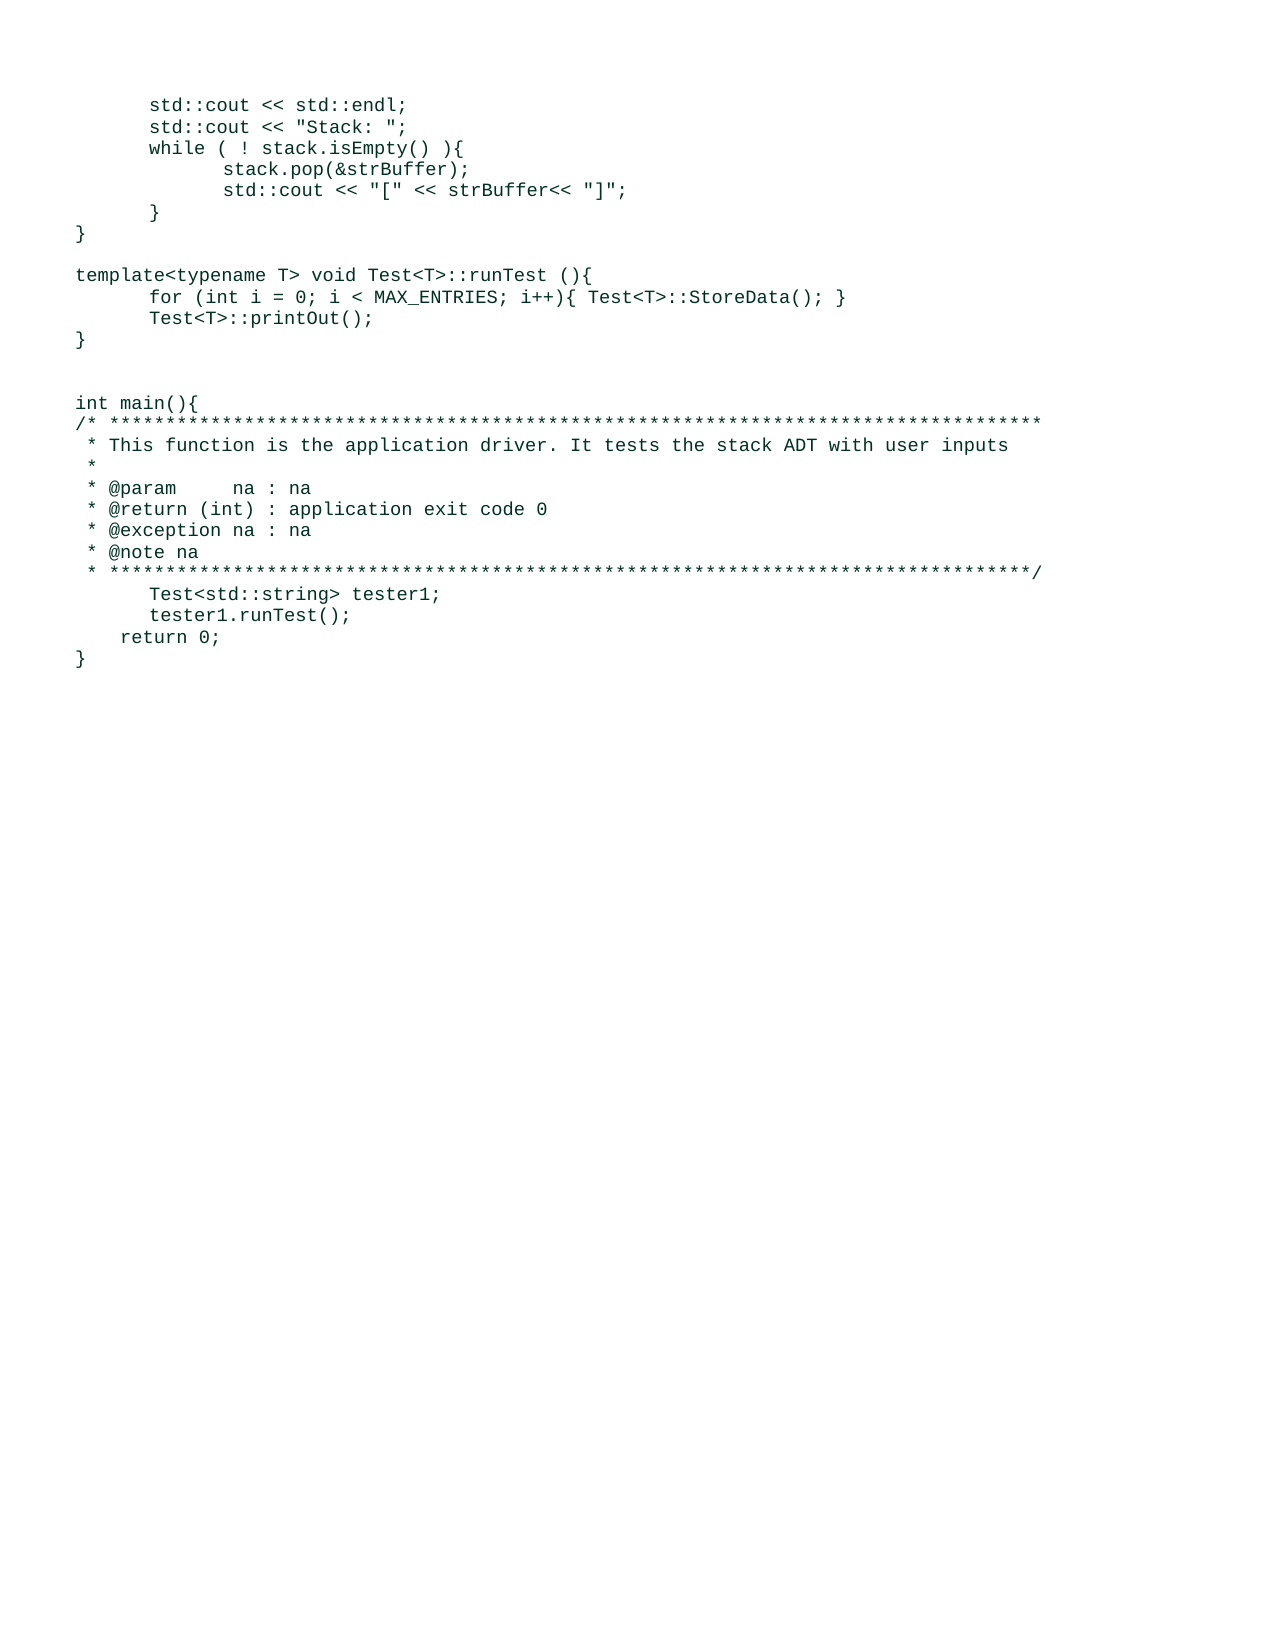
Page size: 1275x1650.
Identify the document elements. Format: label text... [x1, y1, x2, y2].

table_header std::cout << std::endl; std::cout << "Stack: "; while ( ! stack.isEmpty() ){ stack.pop(&strBuffer); std::cout << "[" << strBuffer<< "]"; } } template<typename T> void Test<T>::runTest (){ for (int i = 0; i < MAX_ENTRIES; i++){ Test<T>::StoreData(); } Test<T>::printOut(); } int main(){ /* *********************************************************************************** * This function is the application driver. It tests the stack ADT with user inputs * * @param na : na * @return (int) : application exit code 0 * @exception na : na * @note na * **********************************************************************************/ Test<std::string> tester1; tester1.runTest(); return 0; } [75, 75, 1200, 670]
